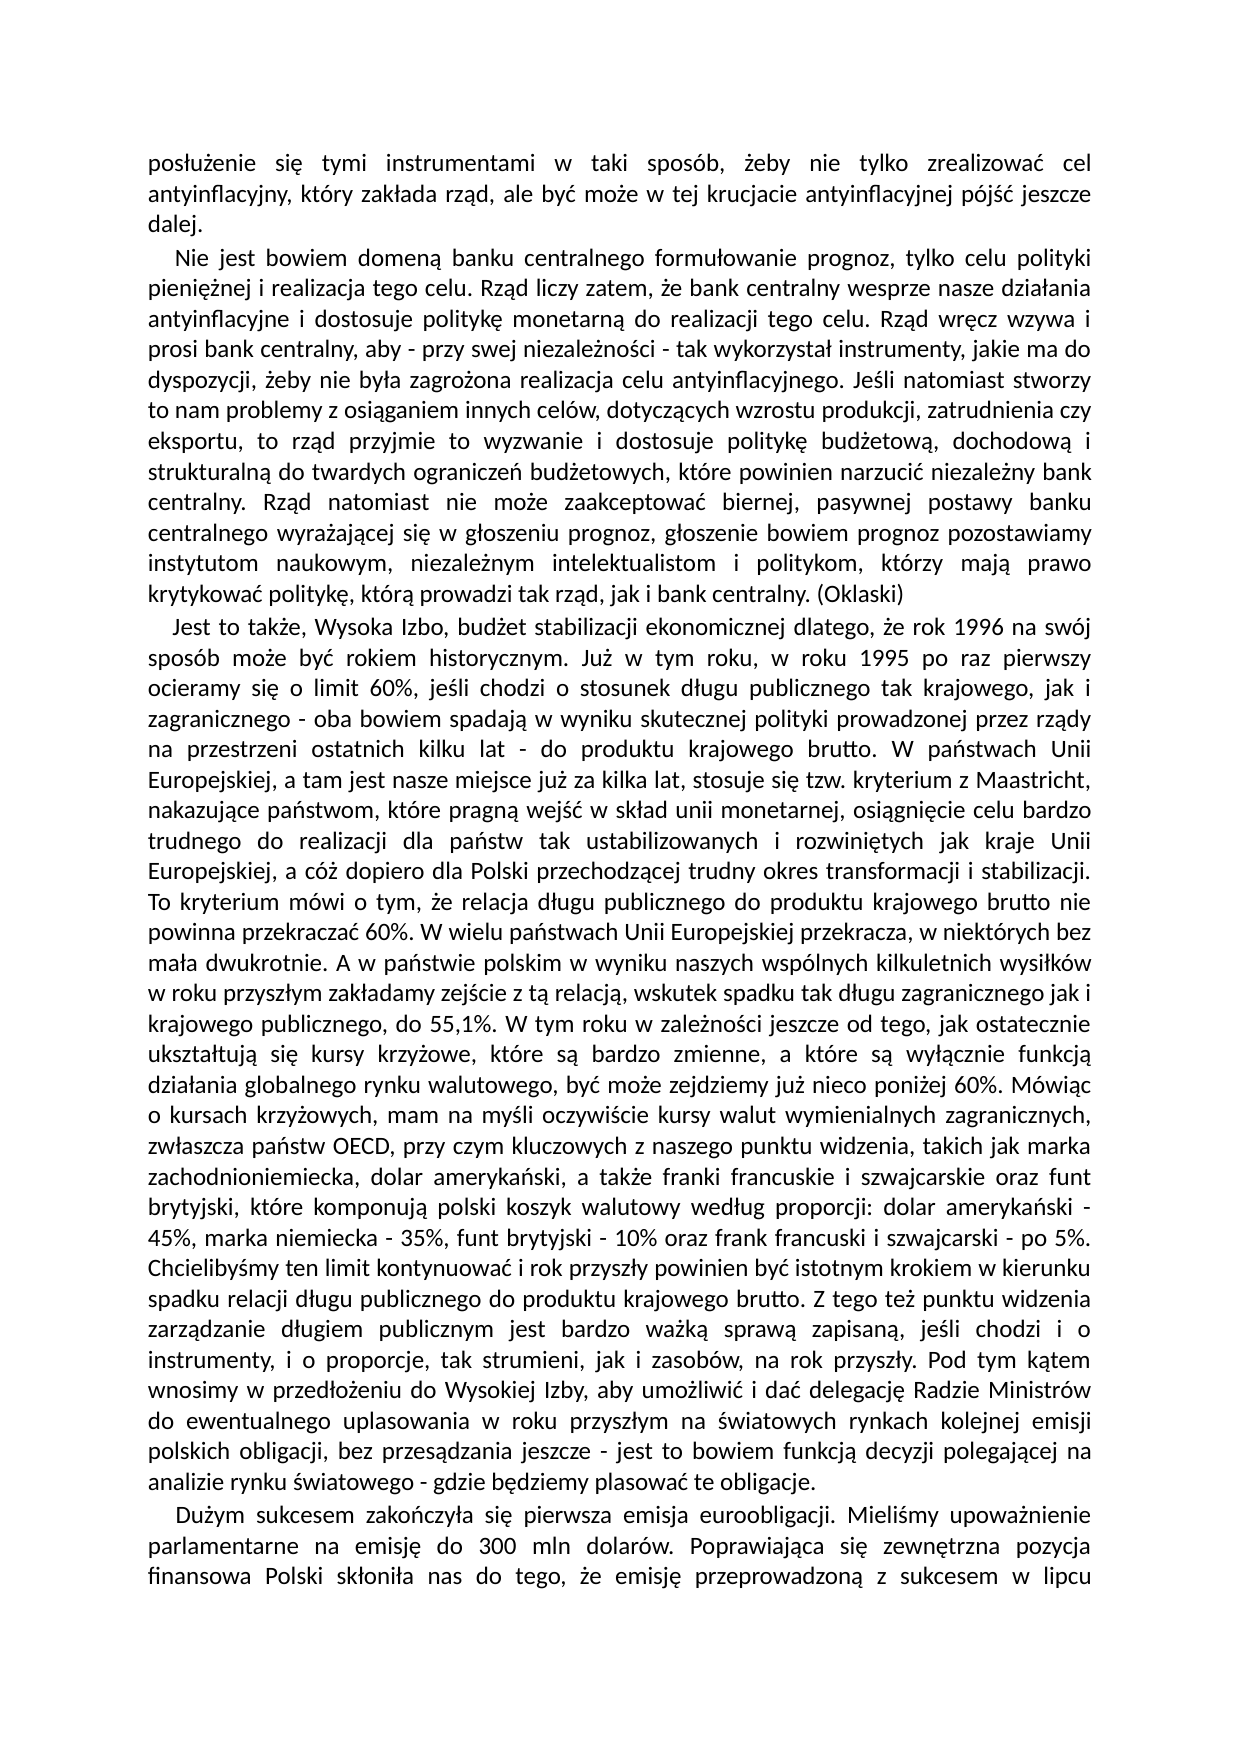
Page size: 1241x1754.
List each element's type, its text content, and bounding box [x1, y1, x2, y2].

text Jest to także, Wysoka Izbo, budżet stabilizacji ekonomicznej dlatego, że rok 1996 na swój sposób może być rokiem historycznym. Już w tym roku, w roku 1995 po raz pierwszy ocieramy się o limit 60%, jeśli chodzi o stosunek długu publicznego tak krajowego, jak i zagranicznego - oba bowiem spadają w wyniku skutecznej polityki prowadzonej przez rządy na przestrzeni ostatnich kilku lat - do produktu krajowego brutto. W państwach Unii Europejskiej, a tam jest nasze miejsce już za kilka lat, stosuje się tzw. kryterium z Maastricht, nakazujące państwom, które pragną wejść w skład unii monetarnej, osiągnięcie celu bardzo trudnego do realizacji dla państw tak ustabilizowanych i rozwiniętych jak kraje Unii Europejskiej, a cóż dopiero dla Polski przechodzącej trudny okres transformacji i stabilizacji. To kryterium mówi o tym, że relacja długu publicznego do produktu krajowego brutto nie powinna przekraczać 60%. W wielu państwach Unii Europejskiej przekracza, w niektórych bez mała dwukrotnie. A w państwie polskim w wyniku naszych wspólnych kilkuletnich wysiłków w roku przyszłym zakładamy zejście z tą relacją, wskutek spadku tak długu zagranicznego jak i krajowego publicznego, do 55,1%. W tym roku w zależności jeszcze od tego, jak ostatecznie ukształtują się kursy krzyżowe, które są bardzo zmienne, a które są wyłącznie funkcją działania globalnego rynku walutowego, być może zejdziemy już nieco poniżej 60%. Mówiąc o kursach krzyżowych, mam na myśli oczywiście kursy walut wymienialnych zagranicznych, zwłaszcza państw OECD, przy czym kluczowych z naszego punktu widzenia, takich jak marka zachodnioniemiecka, dolar amerykański, a także franki francuskie i szwajcarskie oraz funt brytyjski, które komponują polski koszyk walutowy według proporcji: dolar amerykański - 45%, marka niemiecka - 35%, funt brytyjski - 10% oraz frank francuski i szwajcarski - po 5%. Chcielibyśmy ten limit kontynuować i rok przyszły powinien być istotnym krokiem w kierunku spadku relacji długu publicznego do produktu krajowego brutto. Z tego też punktu widzenia zarządzanie długiem publicznym jest bardzo ważką sprawą zapisaną, jeśli chodzi i o instrumenty, i o proporcje, tak strumieni, jak i zasobów, na rok przyszły. Pod tym kątem wnosimy w przedłożeniu do Wysokiej Izby, aby umożliwić i dać delegację Radzie Ministrów do ewentualnego uplasowania w roku przyszłym na światowych rynkach kolejnej emisji polskich obligacji, bez przesądzania jeszcze - jest to bowiem funkcją decyzji polegającej na analizie rynku światowego - gdzie będziemy plasować te obligacje. [148, 611, 1093, 1496]
text Dużym sukcesem zakończyła się pierwsza emisja euroobligacji. Mieliśmy upoważnienie parlamentarne na emisję do 300 mln dolarów. Poprawiająca się zewnętrzna pozycja finansowa Polski skłoniła nas do tego, że emisję przeprowadzoną z sukcesem w lipcu [148, 1499, 1093, 1591]
text posłużenie się tymi instrumentami w taki sposób, żeby nie tylko zrealizować cel antyinflacyjny, który zakłada rząd, ale być może w tej krucjacie antyinflacyjnej pójść jeszcze dalej. [148, 148, 1093, 239]
text Nie jest bowiem domeną banku centralnego formułowanie prognoz, tylko celu polityki pieniężnej i realizacja tego celu. Rząd liczy zatem, że bank centralny wesprze nasze działania antyinflacyjne i dostosuje politykę monetarną do realizacji tego celu. Rząd wręcz wzywa i prosi bank centralny, aby - przy swej niezależności - tak wykorzystał instrumenty, jakie ma do dyspozycji, żeby nie była zagrożona realizacja celu antyinflacyjnego. Jeśli natomiast stworzy to nam problemy z osiąganiem innych celów, dotyczących wzrostu produkcji, zatrudnienia czy eksportu, to rząd przyjmie to wyzwanie i dostosuje politykę budżetową, dochodową i strukturalną do twardych ograniczeń budżetowych, które powinien narzucić niezależny bank centralny. Rząd natomiast nie może zaakceptować biernej, pasywnej postawy banku centralnego wyrażającej się w głoszeniu prognoz, głoszenie bowiem prognoz pozostawiamy instytutom naukowym, niezależnym intelektualistom i politykom, którzy mają prawo krytykować politykę, którą prowadzi tak rząd, jak i bank centralny. (Oklaski) [148, 242, 1093, 608]
